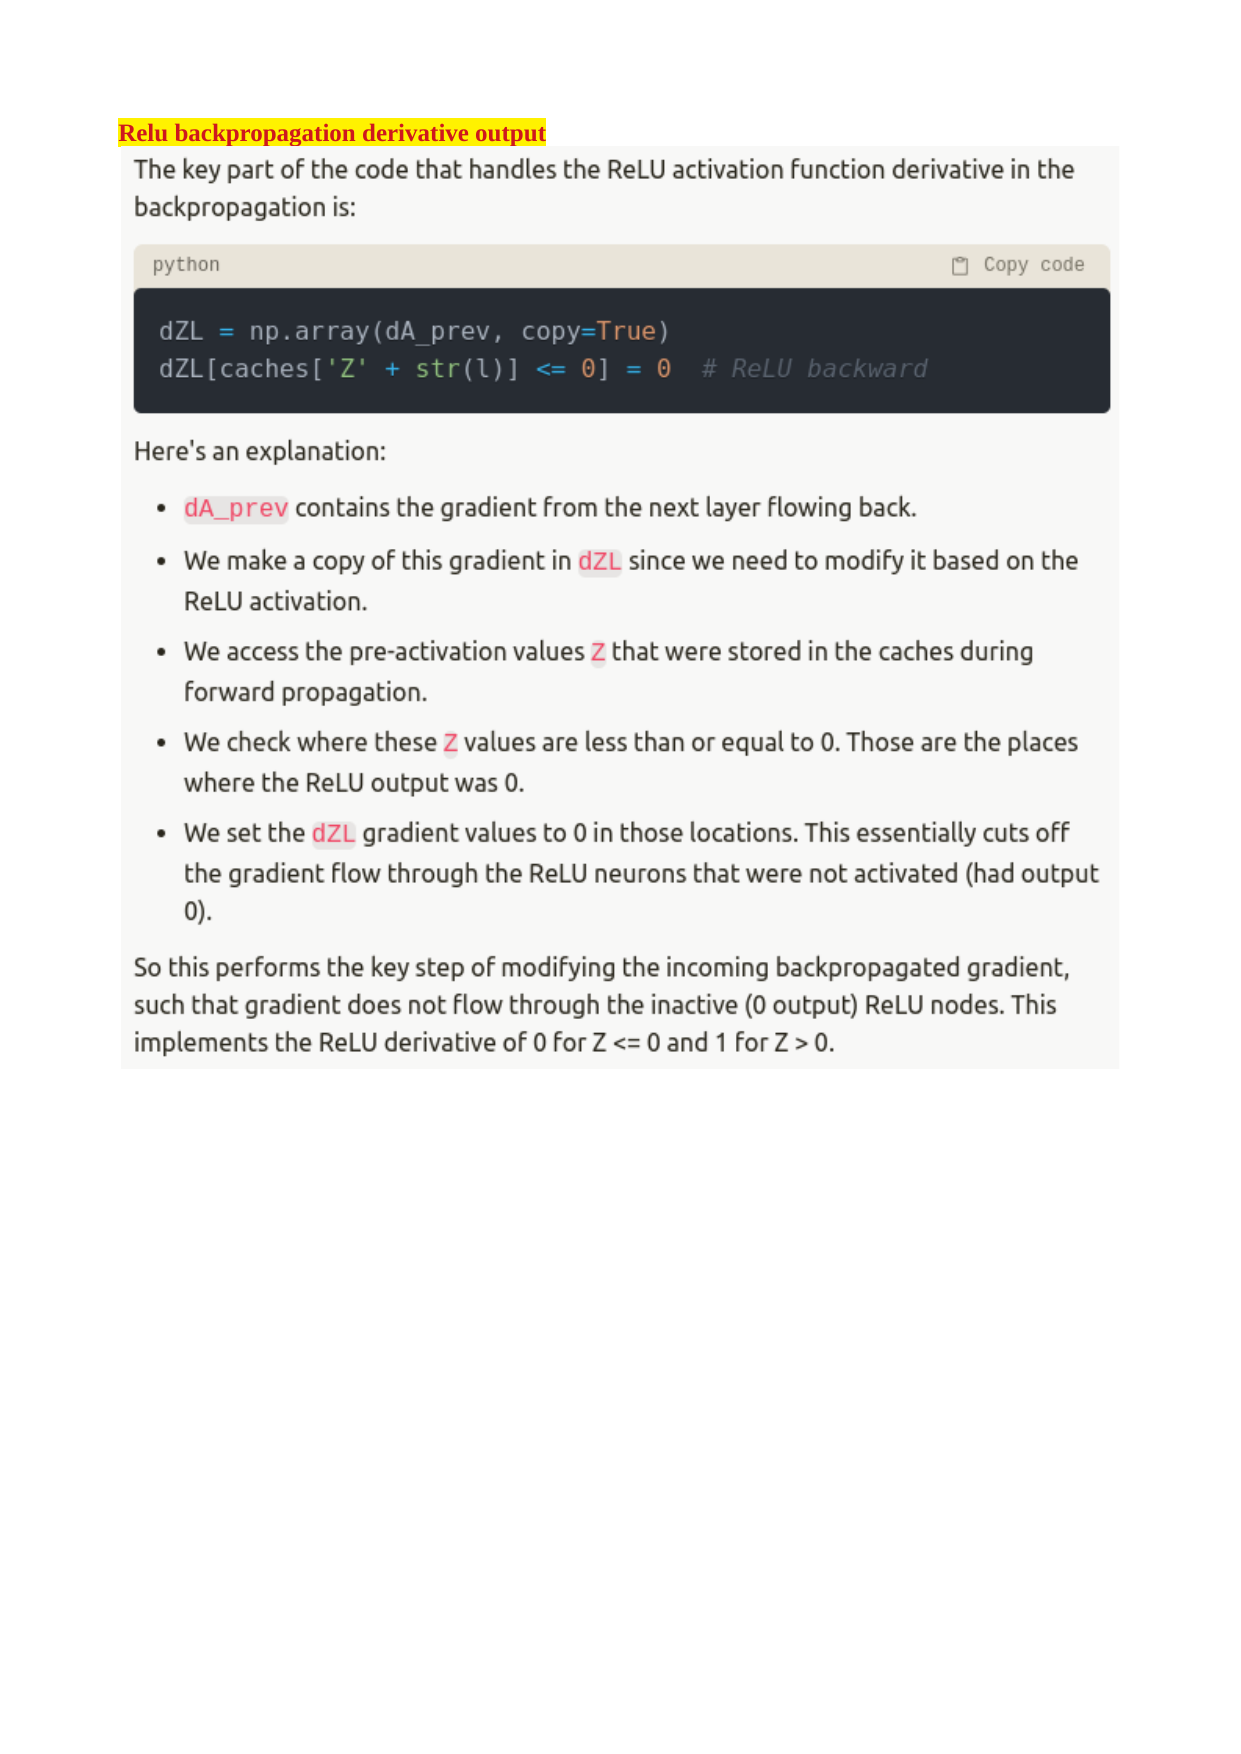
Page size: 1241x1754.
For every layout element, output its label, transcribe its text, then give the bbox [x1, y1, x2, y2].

picture [121, 146, 1120, 1069]
text Relu backpropagation derivative output [118, 118, 1122, 147]
